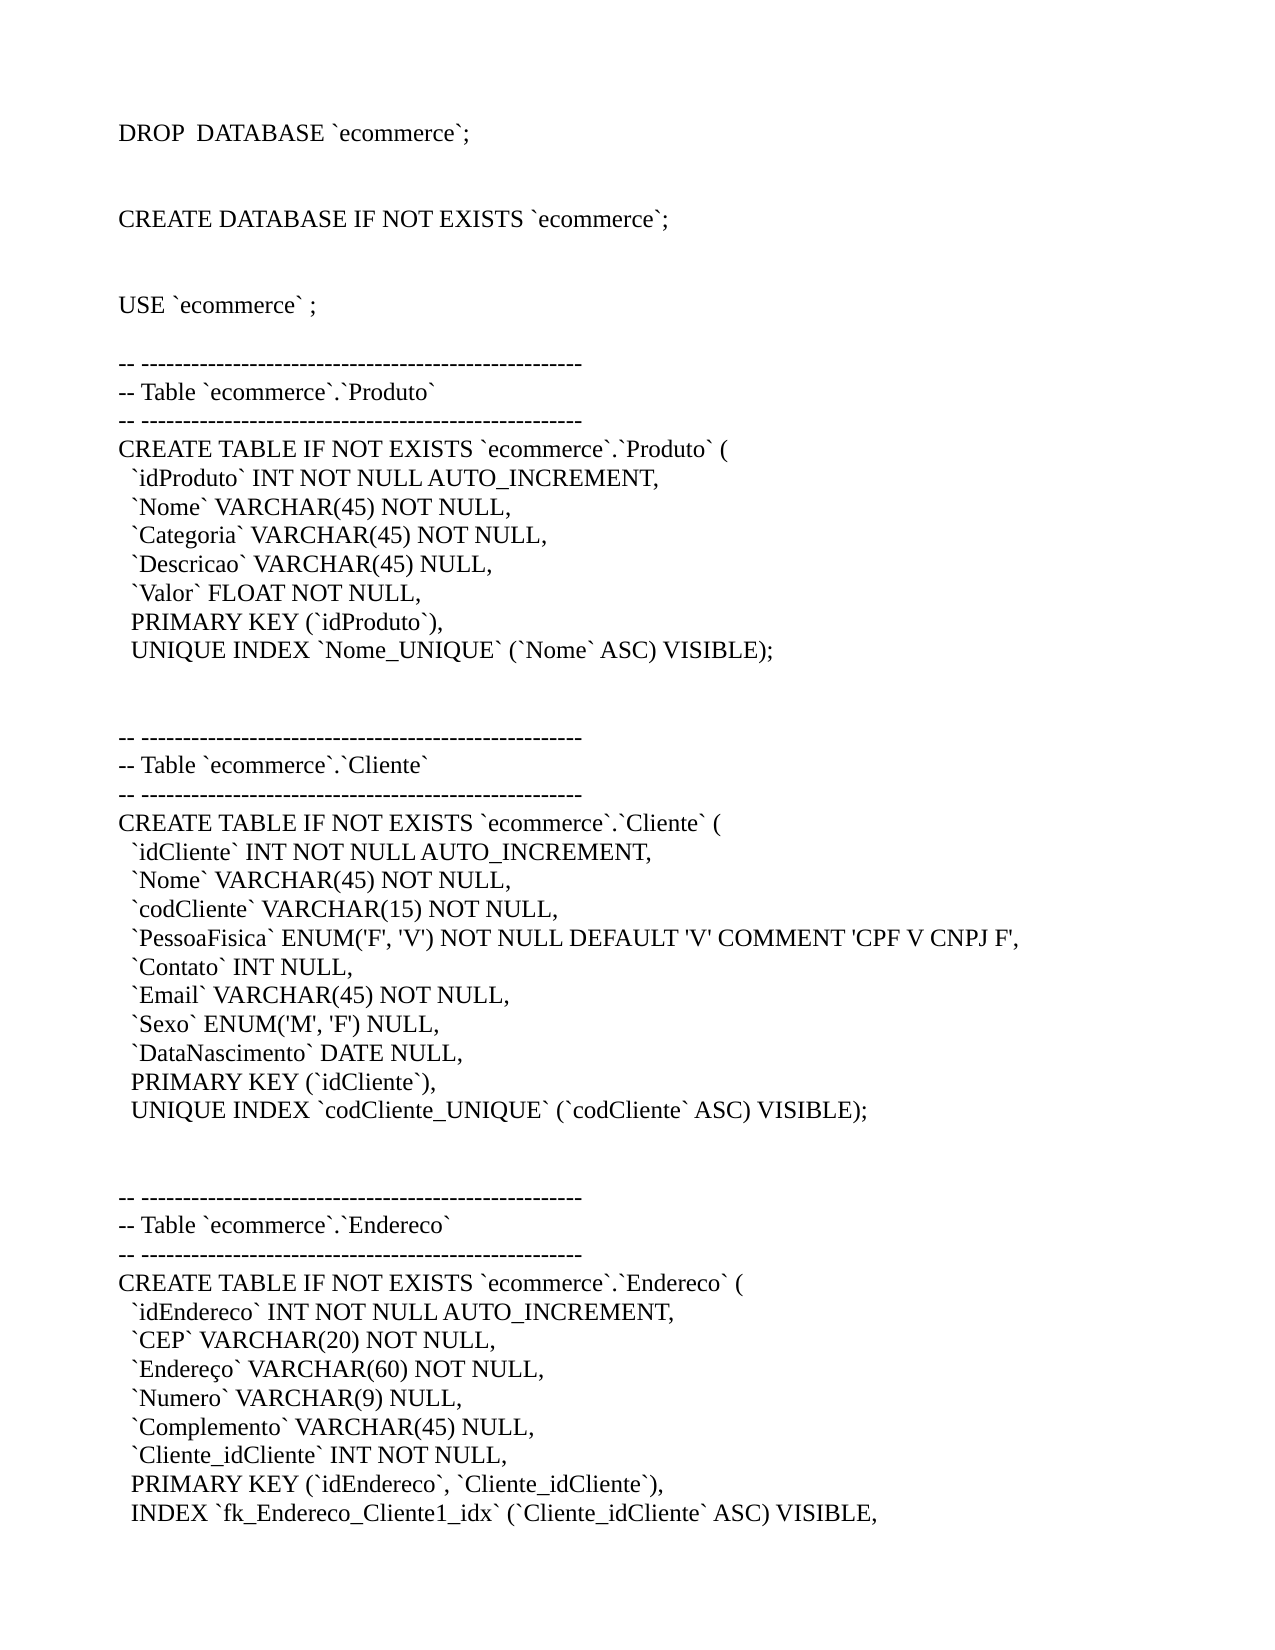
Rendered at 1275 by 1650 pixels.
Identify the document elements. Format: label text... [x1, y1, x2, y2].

text DROP DATABASE `ecommerce`; [118, 118, 1157, 147]
text CREATE DATABASE IF NOT EXISTS `ecommerce`; USE `ecommerce` ; -- ----------------------------------------------------- -- Table `ecommerce`.`Produto` -- ----------------------------------------------------- CREATE TABLE IF NOT EXISTS `ecommerce`.`Produto` ( `idProduto` INT NOT NULL AUTO_INCREMENT, `Nome` VARCHAR(45) NOT NULL, `Categoria` VARCHAR(45) NOT NULL, `Descricao` VARCHAR(45) NULL, `Valor` FLOAT NOT NULL, PRIMARY KEY (`idProduto`), UNIQUE INDEX `Nome_UNIQUE` (`Nome` ASC) VISIBLE); -- ----------------------------------------------------- -- Table `ecommerce`.`Cliente` -- ----------------------------------------------------- CREATE TABLE IF NOT EXISTS `ecommerce`.`Cliente` ( `idCliente` INT NOT NULL AUTO_INCREMENT, `Nome` VARCHAR(45) NOT NULL, `codCliente` VARCHAR(15) NOT NULL, `PessoaFisica` ENUM('F', 'V') NOT NULL DEFAULT 'V' COMMENT 'CPF V CNPJ F', `Contato` INT NULL, `Email` VARCHAR(45) NOT NULL, `Sexo` ENUM('M', 'F') NULL, `DataNascimento` DATE NULL, PRIMARY KEY (`idCliente`), UNIQUE INDEX `codCliente_UNIQUE` (`codCliente` ASC) VISIBLE); -- ----------------------------------------------------- -- Table `ecommerce`.`Endereco` -- ----------------------------------------------------- CREATE TABLE IF NOT EXISTS `ecommerce`.`Endereco` ( `idEndereco` INT NOT NULL AUTO_INCREMENT, `CEP` VARCHAR(20) NOT NULL, `Endereço` VARCHAR(60) NOT NULL, `Numero` VARCHAR(9) NULL, `Complemento` VARCHAR(45) NULL, `Cliente_idCliente` INT NOT NULL, PRIMARY KEY (`idEndereco`, `Cliente_idCliente`), INDEX `fk_Endereco_Cliente1_idx` (`Cliente_idCliente` ASC) VISIBLE, [118, 204, 1157, 1527]
